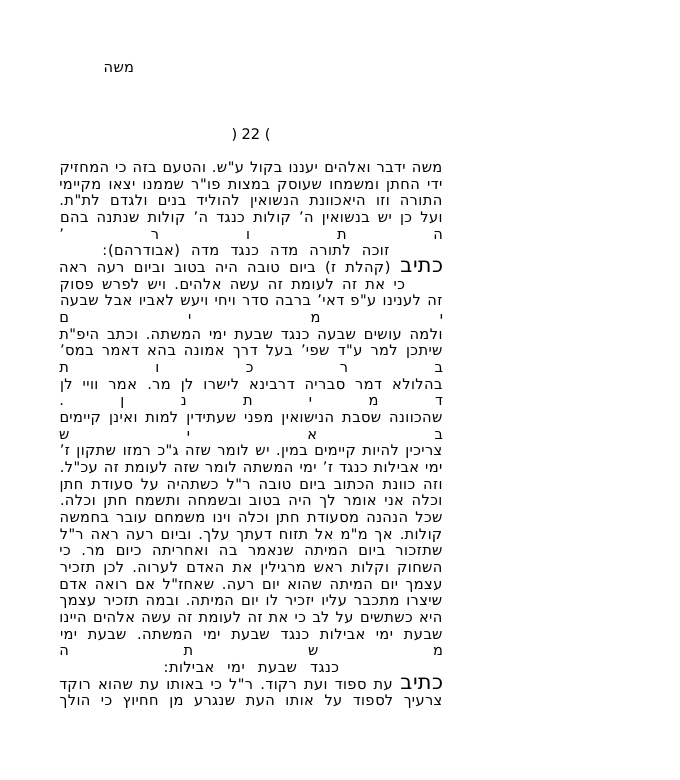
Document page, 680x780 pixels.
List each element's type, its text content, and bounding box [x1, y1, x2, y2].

text וזה כוונת הכתוב ביום טובה ר"ל כשתהיה על סעודת חתן [59, 476, 443, 492]
text עצמך יום המיתה שהוא יום רעה. שאחז"ל אם רואה אדם [59, 576, 443, 592]
text התורה וזו היאכוונת הנשואין להוליד בנים ולגדם לת"ת. [59, 192, 443, 209]
text ) 22 ( [59, 126, 443, 142]
text צרעיך לספוד על אותו העת שנגרע מן חחיוץ כי הולך [59, 692, 443, 709]
text ועל כן יש בנשואין ה’ קולות כנגד ה’ קולות שנתנה בהם התור’ [59, 209, 443, 242]
text זוכה לתורה מדה כנגד מדה (אבודרהם): [59, 242, 443, 259]
text שתזכור ביום המיתה שנאמר בה ואחריתה כיום מר. כי [59, 542, 443, 559]
text כי את זה לעומת זה עשה אלהים. ויש לפרש פסוק [59, 276, 443, 292]
text ימי אבילות כנגד ז’ ימי המשתה לומר שזה לעומת זה עכ"ל. [59, 459, 443, 476]
text שהכוונה שסבת הנישואין מפני שעתידין למות ואינן קיימים באיש [59, 409, 443, 442]
text השחוק וקלות ראש מרגילין את האדם לערוה. לכן תזכיר [59, 559, 443, 576]
text וכלה אני אומר לך היה בטוב ובשמחה ותשמח חתן וכלה. [59, 492, 443, 509]
text היא כשתשים על לב כי את זה לעומת זה עשה אלהים היינו [59, 609, 443, 626]
text שבעת ימי אבילות כנגד שבעת ימי המשתה. שבעת ימי משתה [59, 626, 443, 659]
text בהלולא דמר סבריה דרבינא לישרו לן מר. אמר וויי לן דמיתנן. [59, 376, 443, 409]
text כתיב עת ספוד ועת רקוד. ר"ל כי באותו עת שהוא רוקד [59, 676, 443, 692]
text צריכין להיות קיימים במין. יש לומר שזה ג"כ רמזו שתקון ז’ [59, 442, 443, 459]
text קולות. אך מ"מ אל תזוח דעתך עלך. וביום רעה ראה ר"ל [59, 526, 443, 542]
text שיצרו מתכבר עליו יזכיר לו יום המיתה. ובמה תזכיר עצמך [59, 592, 443, 609]
text שכל הנהנה מסעודת חתן וכלה וינו משמחם עובר בחמשה [59, 509, 443, 526]
text ידי החתן ומשמחו שעוסק במצות פו"ר שממנו יצאו מקיימי [59, 176, 443, 192]
text משה ידבר ואלהים יעננו בקול ע"ש. והטעם בזה כי המחזיק [59, 159, 443, 176]
text כנגד שבעת ימי אבילות: [59, 659, 443, 676]
text ולמה עושים שבעה כנגד שבעת ימי המשתה. וכתב היפ"ת [59, 326, 443, 342]
text כתיב (קהלת ז) ביום טובה היה בטוב וביום רעה ראה [59, 259, 443, 276]
text משה [59, 59, 443, 76]
text זה לענינו ע"פ דאי’ ברבה סדר ויחי ויעש לאביו אבל שבעה ימים [59, 292, 443, 326]
text שיתכן למר ע"ד שפי’ בעל דרך אמונה בהא דאמר במס’ ברכות [59, 342, 443, 376]
